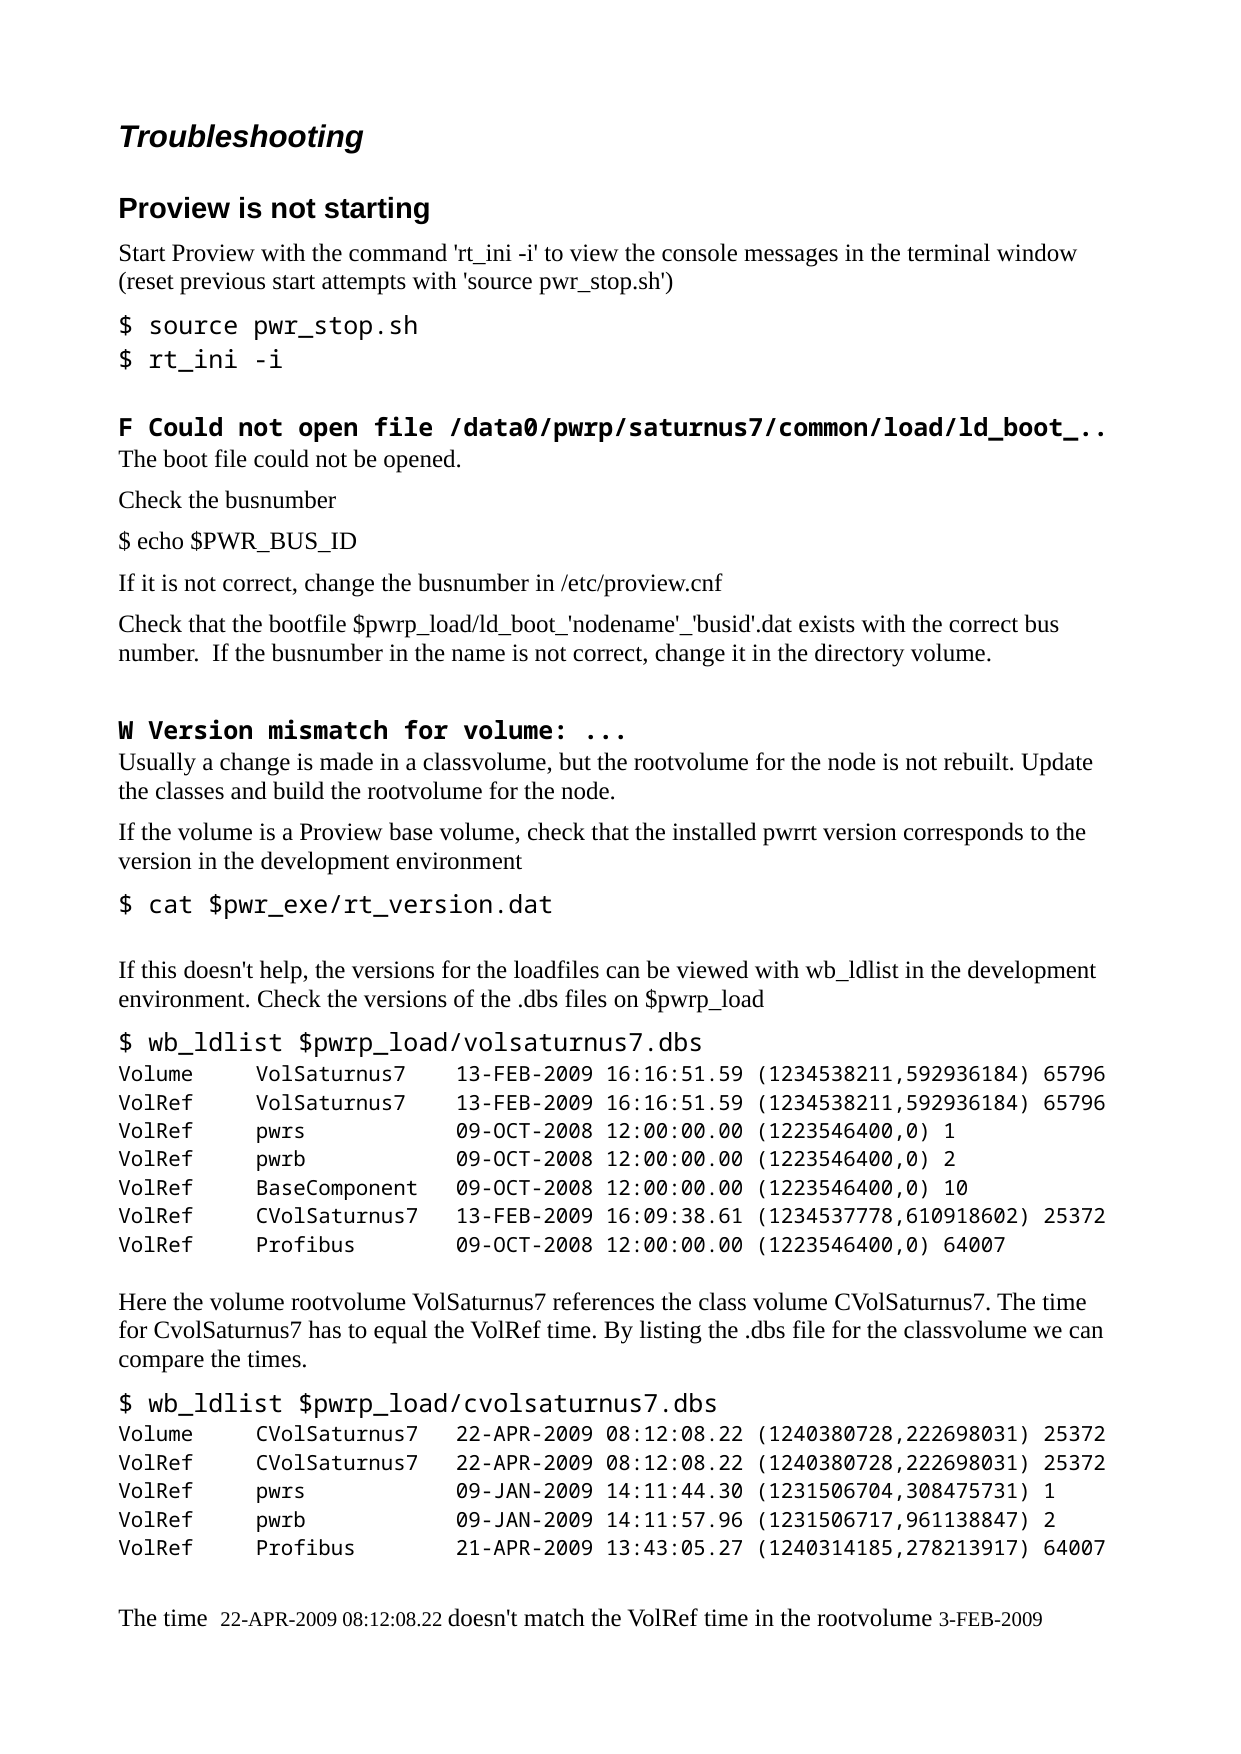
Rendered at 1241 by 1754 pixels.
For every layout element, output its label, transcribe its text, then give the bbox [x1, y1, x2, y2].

text The time 22-APR-2009 08:12:08.22 doesn't match the VolRef time in the rootvolume 3-FEB-2009 [118, 1603, 1122, 1632]
text Start Proview with the command 'rt_ini -i' to view the console messages in the terminal window (reset previous start attempts with 'source pwr_stop.sh') [118, 238, 1122, 295]
text VolRef pwrs 09-JAN-2009 14:11:44.30 (1231506704,308475731) 1 [118, 1476, 1122, 1505]
subtitle Troubleshooting [118, 118, 1122, 154]
text Volume CVolSaturnus7 22-APR-2009 08:12:08.22 (1240380728,222698031) 25372 [118, 1419, 1122, 1448]
text VolRef VolSaturnus7 13-FEB-2009 16:16:51.59 (1234538211,592936184) 65796 [118, 1088, 1122, 1116]
text VolRef pwrb 09-OCT-2008 12:00:00.00 (1223546400,0) 2 [118, 1144, 1122, 1173]
text VolRef pwrb 09-JAN-2009 14:11:57.96 (1231506717,961138847) 2 [118, 1505, 1122, 1533]
text The boot file could not be opened. [118, 444, 1122, 473]
text $ source pwr_stop.sh [118, 308, 1122, 342]
text F Could not open file /data0/pwrp/saturnus7/common/load/ld_boot_.. [118, 410, 1122, 444]
text Check the busnumber [118, 485, 1122, 514]
text Here the volume rootvolume VolSaturnus7 references the class volume CVolSaturnus7. The time for CvolSaturnus7 has to equal the VolRef time. By listing the .dbs file for the classvolume we can compare the times. [118, 1287, 1122, 1373]
text Usually a change is made in a classvolume, but the rootvolume for the node is not rebuilt. Update the classes and build the rootvolume for the node. [118, 747, 1122, 804]
text VolRef pwrs 09-OCT-2008 12:00:00.00 (1223546400,0) 1 [118, 1116, 1122, 1144]
text VolRef BaseComponent 09-OCT-2008 12:00:00.00 (1223546400,0) 10 [118, 1173, 1122, 1201]
text $ echo $PWR_BUS_ID [118, 526, 1122, 555]
text Volume VolSaturnus7 13-FEB-2009 16:16:51.59 (1234538211,592936184) 65796 [118, 1059, 1122, 1088]
text VolRef Profibus 09-OCT-2008 12:00:00.00 (1223546400,0) 64007 [118, 1230, 1122, 1258]
text VolRef CVolSaturnus7 13-FEB-2009 16:09:38.61 (1234537778,610918602) 25372 [118, 1201, 1122, 1230]
text $ wb_ldlist $pwrp_load/cvolsaturnus7.dbs [118, 1385, 1122, 1419]
text Check that the bootfile $pwrp_load/ld_boot_'nodename'_'busid'.dat exists with the correct bus number. If the busnumber in the name is not correct, change it in the directory volume. [118, 609, 1122, 666]
subtitle Proview is not starting [118, 192, 1122, 225]
text W Version mismatch for volume: ... [118, 713, 1122, 747]
text If the volume is a Proview base volume, check that the installed pwrrt version corresponds to the version in the development environment [118, 817, 1122, 874]
text $ rt_ini -i [118, 342, 1122, 376]
text VolRef Profibus 21-APR-2009 13:43:05.27 (1240314185,278213917) 64007 [118, 1533, 1122, 1562]
text If this doesn't help, the versions for the loadfiles can be viewed with wb_ldlist in the development environment. Check the versions of the .dbs files on $pwrp_load [118, 955, 1122, 1013]
text $ wb_ldlist $pwrp_load/volsaturnus7.dbs [118, 1025, 1122, 1059]
text If it is not correct, change the busnumber in /etc/proview.cnf [118, 568, 1122, 596]
text $ cat $pwr_exe/rt_version.dat [118, 887, 1122, 921]
text VolRef CVolSaturnus7 22-APR-2009 08:12:08.22 (1240380728,222698031) 25372 [118, 1448, 1122, 1476]
